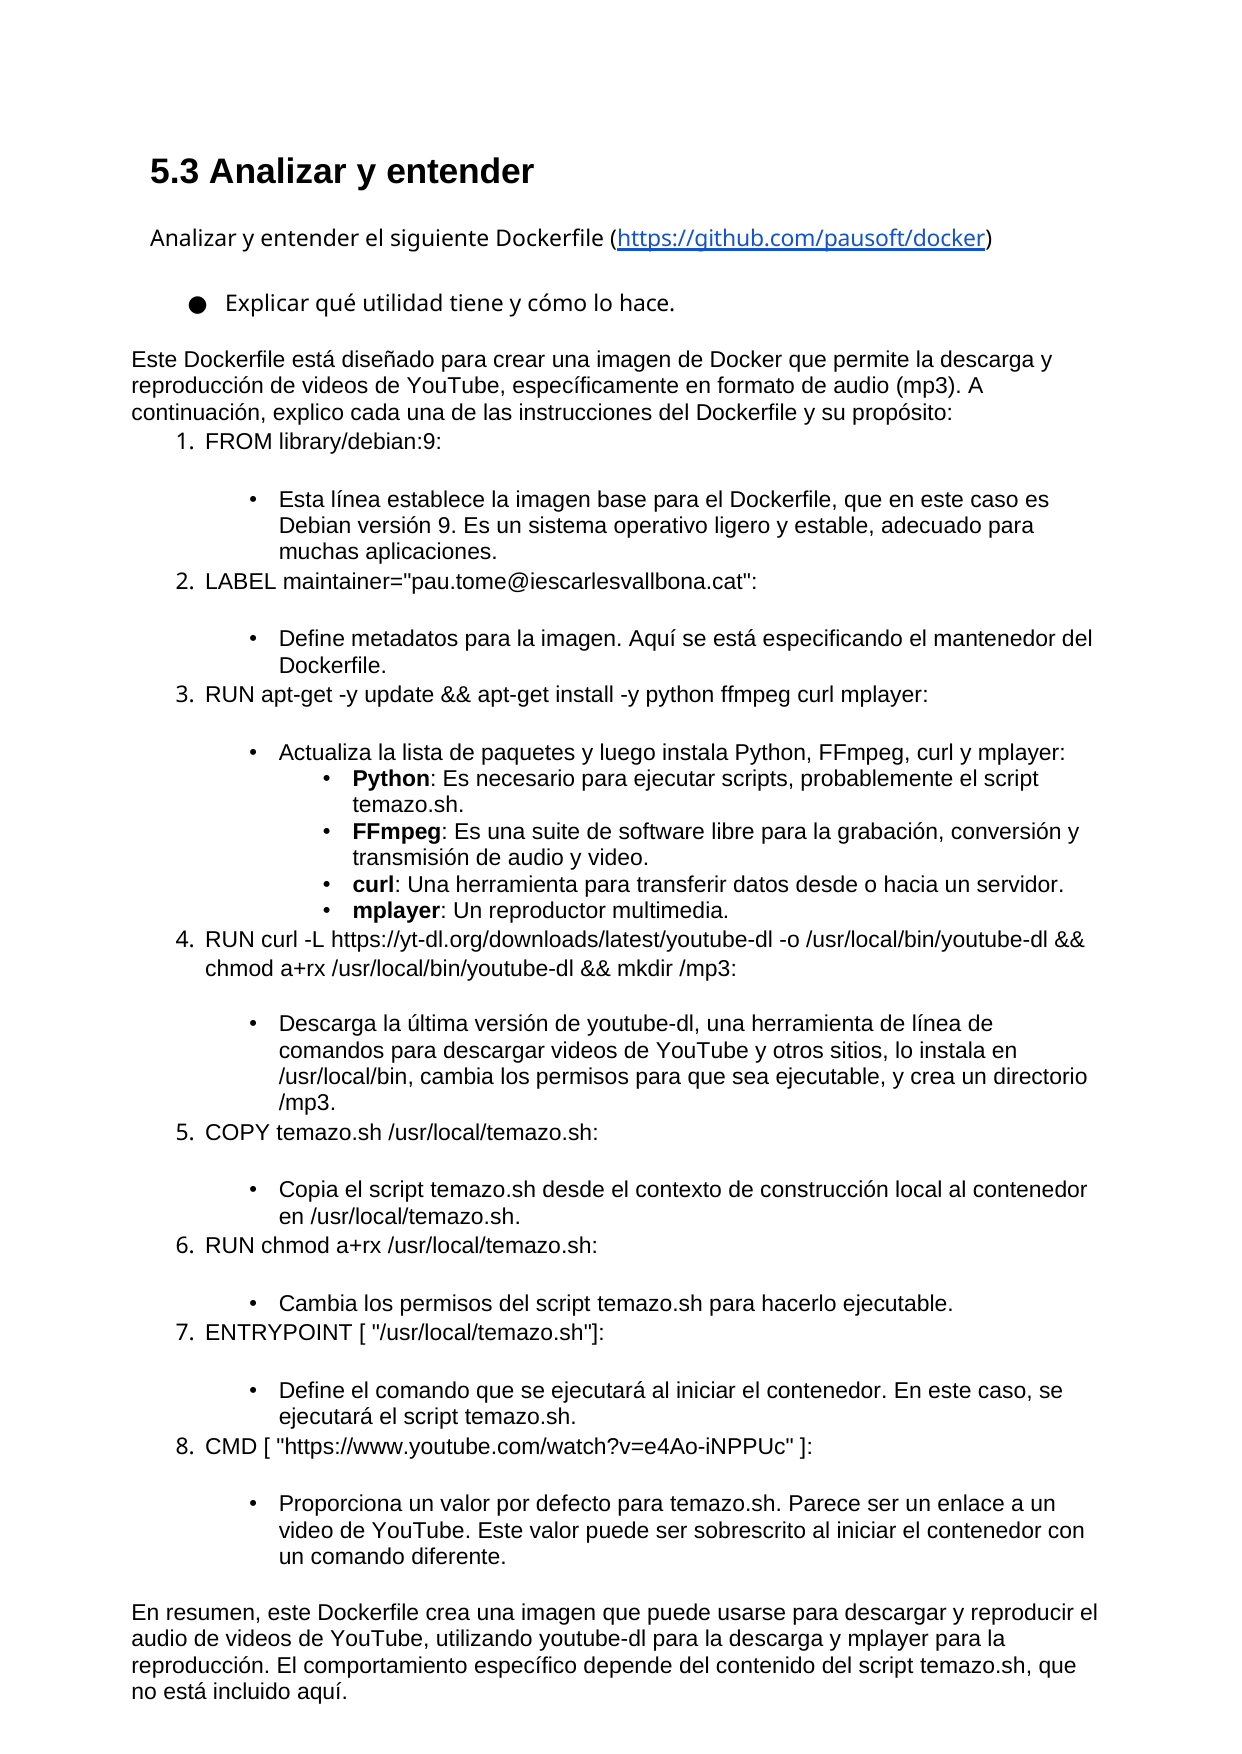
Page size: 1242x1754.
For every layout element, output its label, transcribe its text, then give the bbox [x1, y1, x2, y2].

subtitle Analizar y entender [150, 150, 1104, 191]
text En resumen, este Dockerfile crea una imagen que puede usarse para descargar y reproducir el audio de videos de YouTube, utilizando youtube-dl para la descarga y mplayer para la reproducción. El comportamiento específico depende del contenido del script temazo.sh, que no está incluido aquí. [131, 1599, 1104, 1704]
list RUN curl -L https://yt-dl.org/downloads/latest/youtube-dl -o /usr/local/bin/youtube-dl && chmod a+rx /usr/local/bin/youtube-dl && mkdir /mp3: [175, 923, 1104, 981]
list RUN chmod a+rx /usr/local/temazo.sh: [175, 1229, 1104, 1260]
list FROM library/debian:9: [175, 425, 1104, 456]
list Copia el script temazo.sh desde el contexto de construcción local al contenedor en /usr/local/temazo.sh. [249, 1176, 1104, 1229]
list LABEL maintainer="pau.tome@iescarlesvallbona.cat": [175, 564, 1104, 596]
list curl: Una herramienta para transferir datos desde o hacia un servidor. [323, 871, 1104, 897]
list RUN apt-get -y update && apt-get install -y python ffmpeg curl mplayer: [175, 678, 1104, 709]
list Cambia los permisos del script temazo.sh para hacerlo ejecutable. [249, 1290, 1104, 1316]
list CMD [ "https://www.youtube.com/watch?v=e4Ao-iNPPUc" ]: [175, 1430, 1104, 1461]
list mplayer: Un reproductor multimedia. [323, 897, 1104, 923]
list COPY temazo.sh /usr/local/temazo.sh: [175, 1116, 1104, 1147]
list Define metadatos para la imagen. Aquí se está especificando el mantenedor del Dockerfile. [249, 625, 1104, 678]
list Actualiza la lista de paquetes y luego instala Python, FFmpeg, curl y mplayer: [249, 739, 1104, 765]
list Define el comando que se ejecutará al iniciar el contenedor. En este caso, se ejecutará el script temazo.sh. [249, 1377, 1104, 1430]
text Analizar y entender el siguiente Dockerfile (https://github.com/pausoft/docker) [150, 222, 1104, 253]
text Este Dockerfile está diseñado para crear una imagen de Docker que permite la descarga y reproducción de videos de YouTube, específicamente en formato de audio (mp3). A continuación, explico cada una de las instrucciones del Dockerfile y su propósito: [131, 346, 1104, 425]
list Explicar qué utilidad tiene y cómo lo hace. [187, 287, 1104, 318]
list FFmpeg: Es una suite de software libre para la grabación, conversión y transmisión de audio y video. [323, 818, 1104, 871]
list Esta línea establece la imagen base para el Dockerfile, que en este caso es Debian versión 9. Es un sistema operativo ligero y estable, adecuado para muchas aplicaciones. [249, 486, 1104, 564]
list ENTRYPOINT [ "/usr/local/temazo.sh"]: [175, 1316, 1104, 1347]
list Proporciona un valor por defecto para temazo.sh. Parece ser un enlace a un video de YouTube. Este valor puede ser sobrescrito al iniciar el contenedor con un comando diferente. [249, 1490, 1104, 1569]
list Python: Es necesario para ejecutar scripts, probablemente el script temazo.sh. [323, 765, 1104, 818]
list Descarga la última versión de youtube-dl, una herramienta de línea de comandos para descargar videos de YouTube y otros sitios, lo instala en /usr/local/bin, cambia los permisos para que sea ejecutable, y crea un directorio /mp3. [249, 1010, 1104, 1116]
